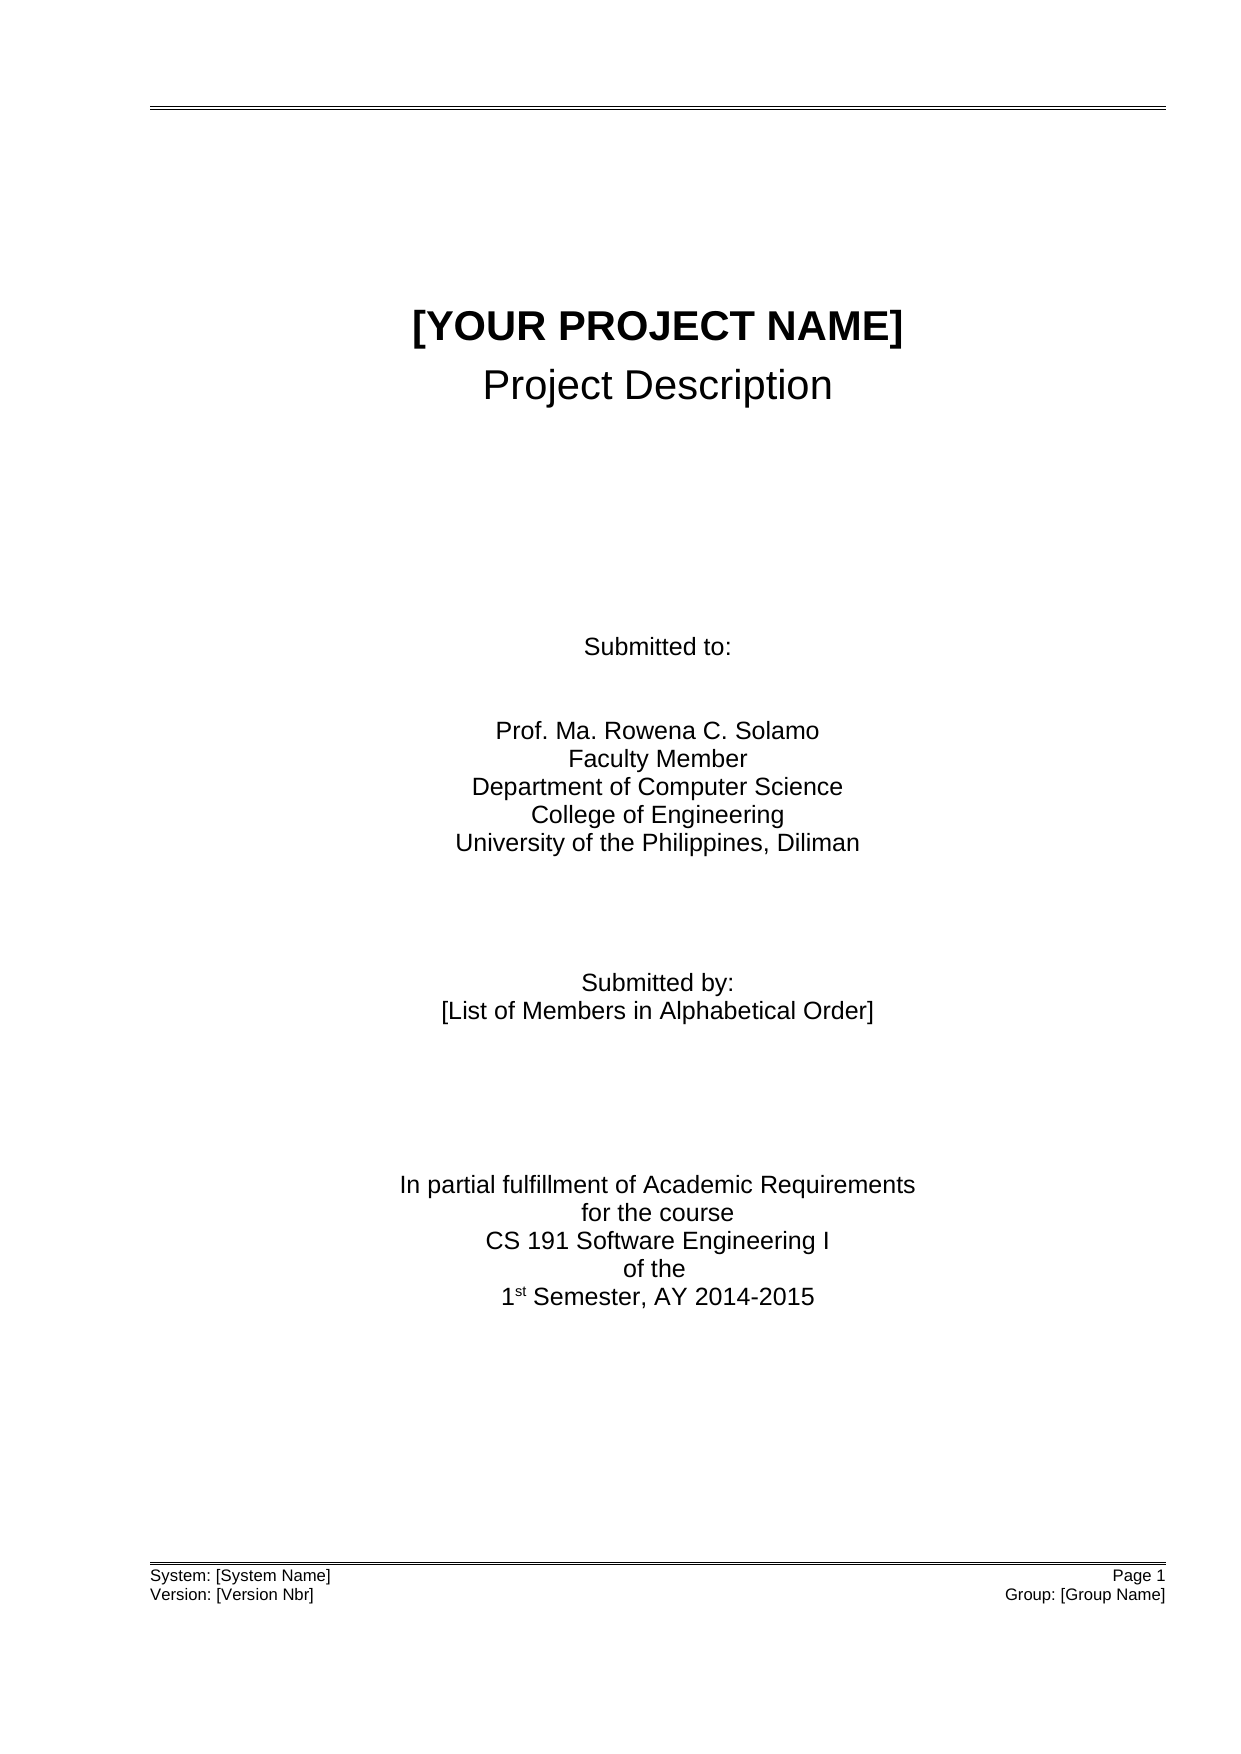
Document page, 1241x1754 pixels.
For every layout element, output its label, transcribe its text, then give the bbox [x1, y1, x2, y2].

text Submitted to: [150, 632, 1166, 660]
text Department of Computer Science [150, 772, 1166, 800]
text for the course [150, 1199, 1166, 1227]
subtitle [YOUR PROJECT NAME] [150, 303, 1166, 349]
text 1st Semester, AY 2014-2015 [150, 1283, 1166, 1311]
text Prof. Ma. Rowena C. Solamo [150, 716, 1166, 744]
text [List of Members in Alphabetical Order] [150, 997, 1166, 1024]
text In partial fulfillment of Academic Requirements [150, 1171, 1166, 1199]
text College of Engineering [150, 800, 1166, 828]
text CS 191 Software Engineering I [150, 1227, 1166, 1255]
text Project Description [150, 362, 1166, 408]
text University of the Philippines, Diliman [150, 828, 1166, 856]
text Faculty Member [150, 744, 1166, 772]
text Submitted by: [150, 968, 1166, 997]
text of the [150, 1255, 1166, 1283]
